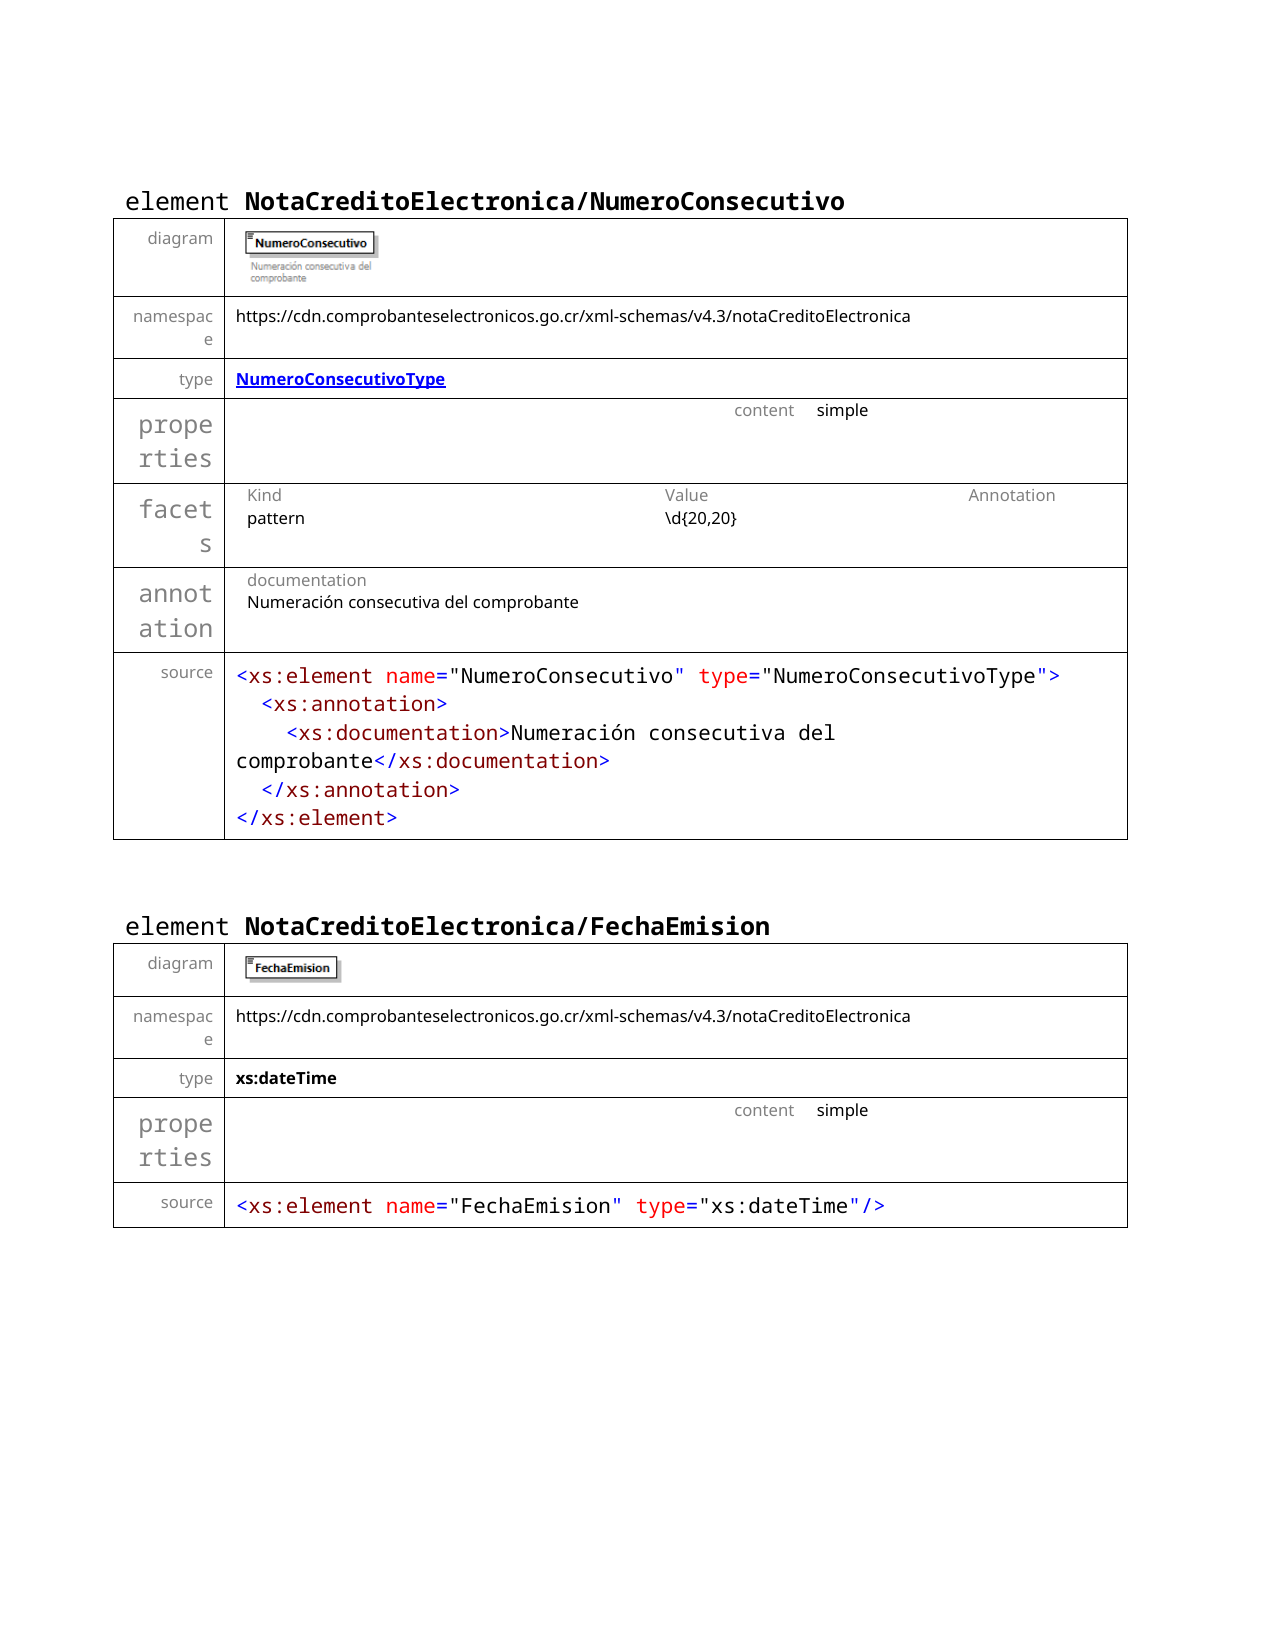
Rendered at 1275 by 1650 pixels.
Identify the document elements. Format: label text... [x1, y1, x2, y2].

table_cell [225, 399, 1127, 482]
table_cell [957, 506, 1127, 529]
table_cell facets [114, 484, 224, 567]
table_cell \d{20,20} [654, 506, 957, 529]
table_cell source [114, 653, 224, 839]
table_header [225, 944, 1127, 996]
table_cell type [114, 1059, 224, 1097]
table_header simple [805, 399, 1127, 421]
table_header Annotation [957, 484, 1127, 506]
table_cell [225, 1098, 1127, 1182]
table_cell <xs:element name="NumeroConsecutivo" type="NumeroConsecutivoType"> <xs:annotation> <xs:documentation>Numeración consecutiva del comprobante</xs:documentation> </xs:annotation> </xs:element> [225, 653, 1127, 839]
table_cell [225, 484, 1127, 567]
table_header Kind [236, 484, 654, 506]
table_cell source [114, 1183, 224, 1227]
text element NotaCreditoElectronica/NumeroConsecutivo [125, 184, 1150, 218]
table_cell xs:dateTime [225, 1059, 1127, 1097]
table_cell NumeroConsecutivoType [225, 359, 1127, 398]
table_header diagram [114, 944, 224, 996]
table_cell https://cdn.comprobanteselectronicos.go.cr/xml-schemas/v4.3/notaCreditoElectronica [225, 997, 1127, 1058]
table_cell pattern [236, 506, 654, 529]
table_header [225, 219, 1127, 296]
table_cell annotation [114, 568, 224, 652]
table_cell properties [114, 399, 224, 482]
table_cell Numeración consecutiva del comprobante [236, 591, 1127, 614]
table_cell namespace [114, 997, 224, 1058]
table_header content [236, 399, 805, 421]
table_header content [236, 1098, 805, 1121]
table_cell type [114, 359, 224, 398]
table_cell namespace [114, 297, 224, 358]
table_cell <xs:element name="FechaEmision" type="xs:dateTime"/> [225, 1183, 1127, 1227]
picture [235, 227, 389, 289]
table_header simple [805, 1098, 1127, 1121]
text element NotaCreditoElectronica/FechaEmision [125, 908, 1150, 943]
table_header Value [654, 484, 957, 506]
table_cell https://cdn.comprobanteselectronicos.go.cr/xml-schemas/v4.3/notaCreditoElectronica [225, 297, 1127, 358]
table_header documentation [236, 568, 1127, 591]
table_header diagram [114, 219, 224, 296]
table_cell [225, 568, 1127, 652]
table_cell properties [114, 1098, 224, 1182]
picture [235, 951, 352, 988]
